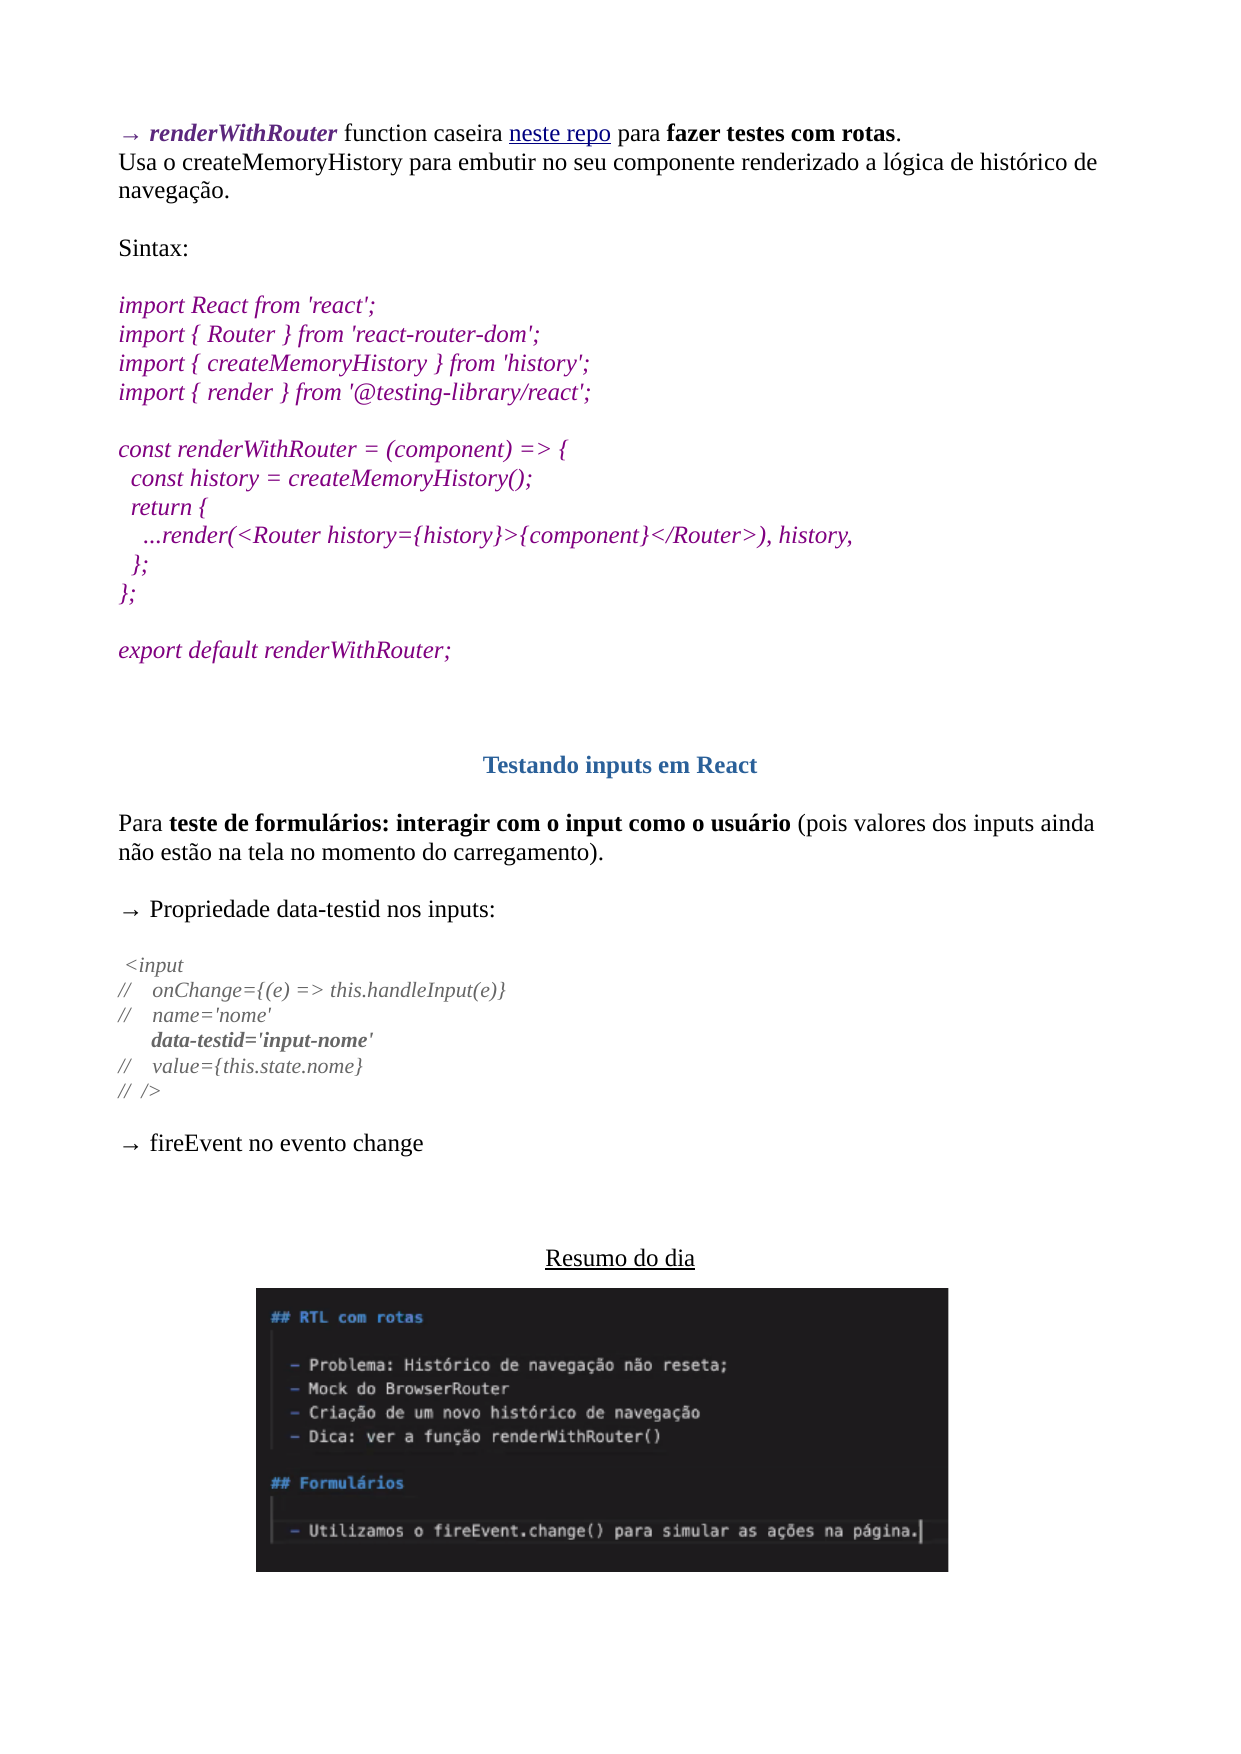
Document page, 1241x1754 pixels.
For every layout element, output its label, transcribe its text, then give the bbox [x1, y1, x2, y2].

text import React from 'react'; [118, 291, 1122, 319]
text Testando inputs em React [118, 751, 1122, 779]
text const renderWithRouter = (component) => { [118, 434, 1122, 463]
text Resumo do dia [118, 1243, 1122, 1272]
text }; [118, 549, 1122, 578]
text // onChange={(e) => this.handleInput(e)} [118, 977, 1122, 1002]
text return { [118, 492, 1122, 521]
text Sintax: [118, 233, 1122, 262]
text ...render(<Router history={history}>{component}</Router>), history, [118, 521, 1122, 549]
text Usa o createMemoryHistory para embutir no seu componente renderizado a lógica de histórico de navegação. [118, 147, 1122, 204]
picture [256, 1288, 949, 1572]
text const history = createMemoryHistory(); [118, 463, 1122, 492]
text Para teste de formulários: interagir com o input como o usuário (pois valores dos inputs ainda não estão na tela no momento do carregamento). [118, 808, 1122, 866]
text → renderWithRouter function caseira neste repo para fazer testes com rotas. [118, 118, 1122, 147]
text // name='nome' [118, 1002, 1122, 1027]
text import { createMemoryHistory } from 'history'; [118, 348, 1122, 377]
text <input [118, 952, 1122, 977]
text → fireEvent no evento change [118, 1128, 1122, 1157]
text export default renderWithRouter; [118, 636, 1122, 664]
text → Propriedade data-testid nos inputs: [118, 894, 1122, 923]
text data-testid='input-nome' [118, 1027, 1122, 1053]
text }; [118, 578, 1122, 607]
text import { render } from '@testing-library/react'; [118, 377, 1122, 406]
text // /> [118, 1078, 1122, 1103]
text // value={this.state.nome} [118, 1053, 1122, 1078]
text import { Router } from 'react-router-dom'; [118, 319, 1122, 348]
